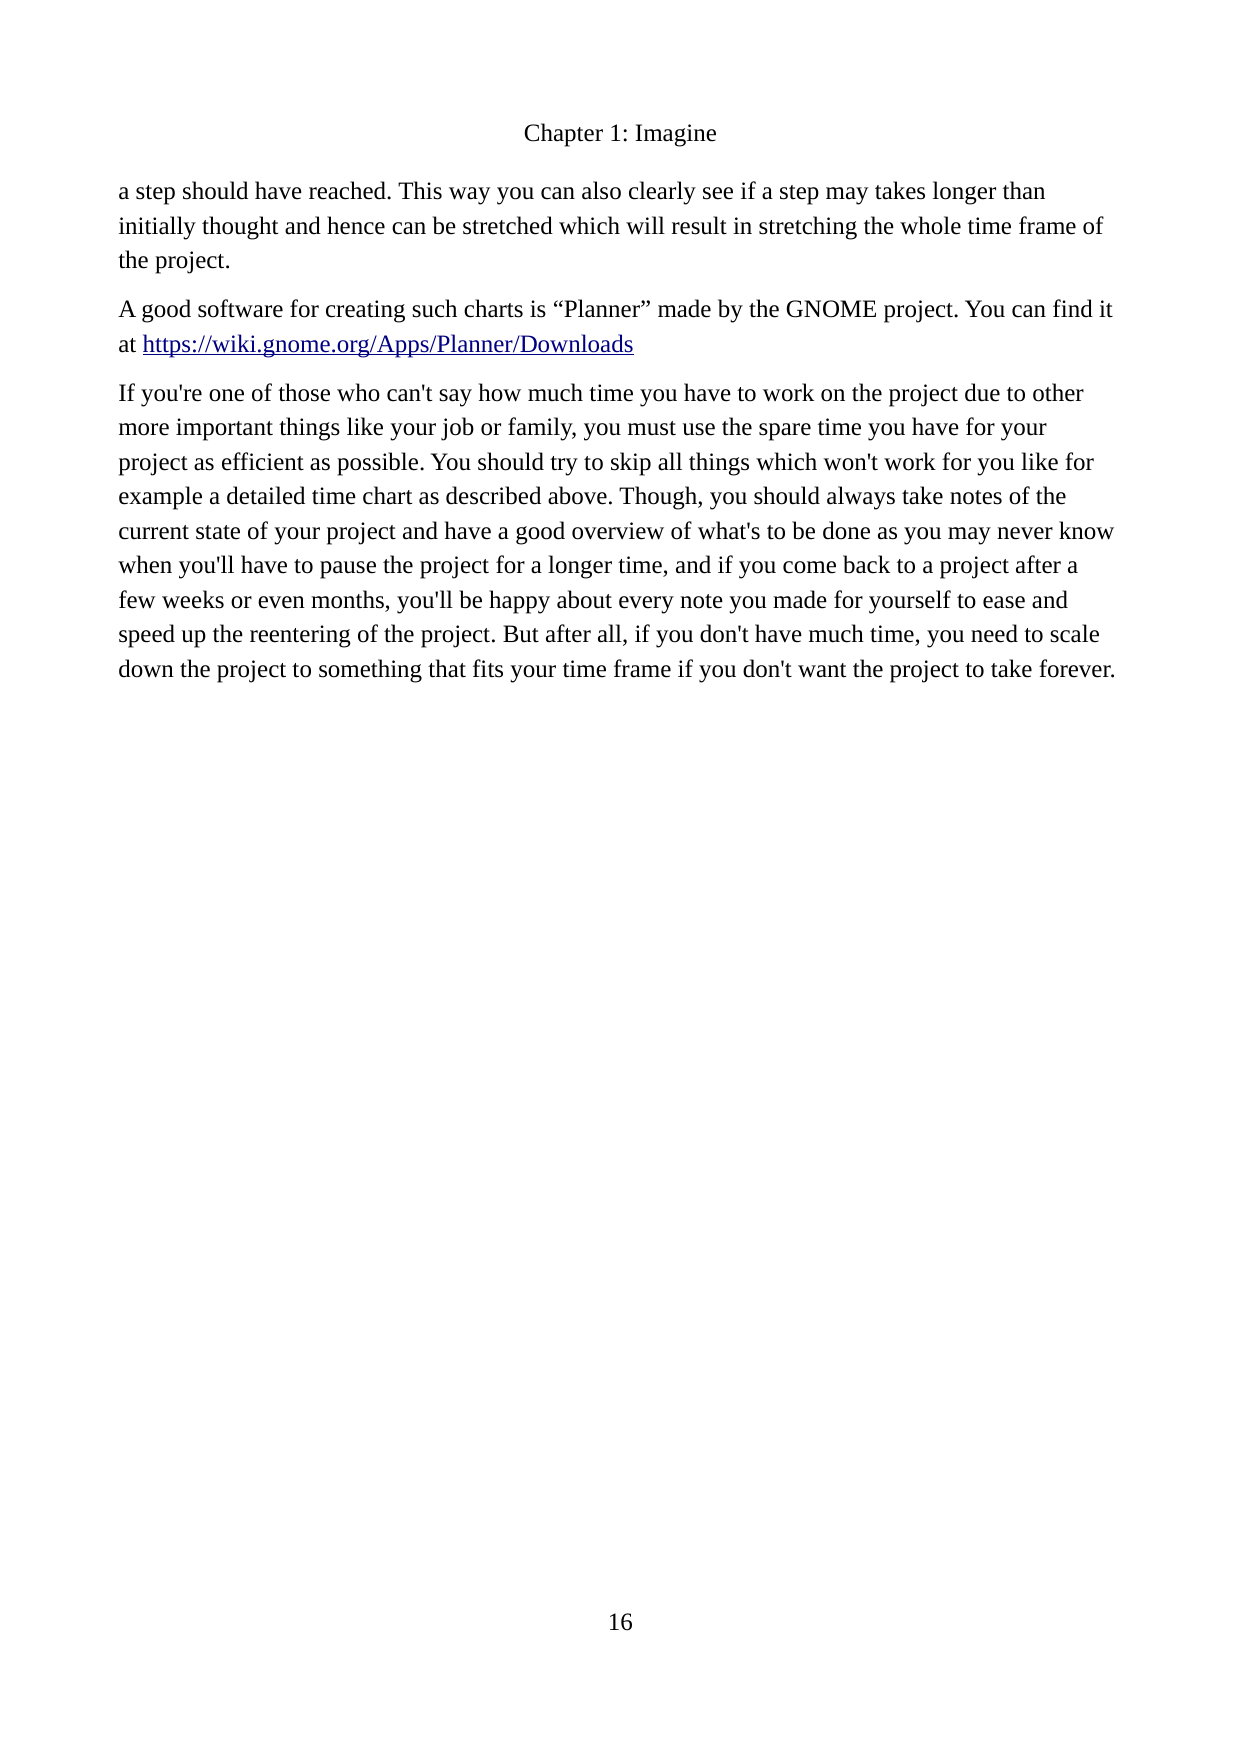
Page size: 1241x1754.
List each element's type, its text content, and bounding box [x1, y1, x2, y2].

text a step should have reached. This way you can also clearly see if a step may takes longer than initially thought and hence can be stretched which will result in stretching the whole time frame of the project. [118, 176, 1122, 274]
text If you're one of those who can't say how much time you have to work on the project due to other more important things like your job or family, you must use the spare time you have for your project as efficient as possible. You should try to skip all things which won't work for you like for example a detailed time chart as described above. Though, you should always take notes of the current state of your project and have a good overview of what's to be done as you may never know when you'll have to pause the project for a longer time, and if you come back to a project after a few weeks or even months, you'll be happy about every note you made for yourself to ease and speed up the reentering of the project. But after all, if you don't have much time, you need to scale down the project to something that fits your time frame if you don't want the project to take forever. [118, 378, 1122, 682]
text A good software for creating such charts is “Planner” made by the GNOME project. You can find it at https://wiki.gnome.org/Apps/Planner/Downloads [118, 294, 1122, 358]
